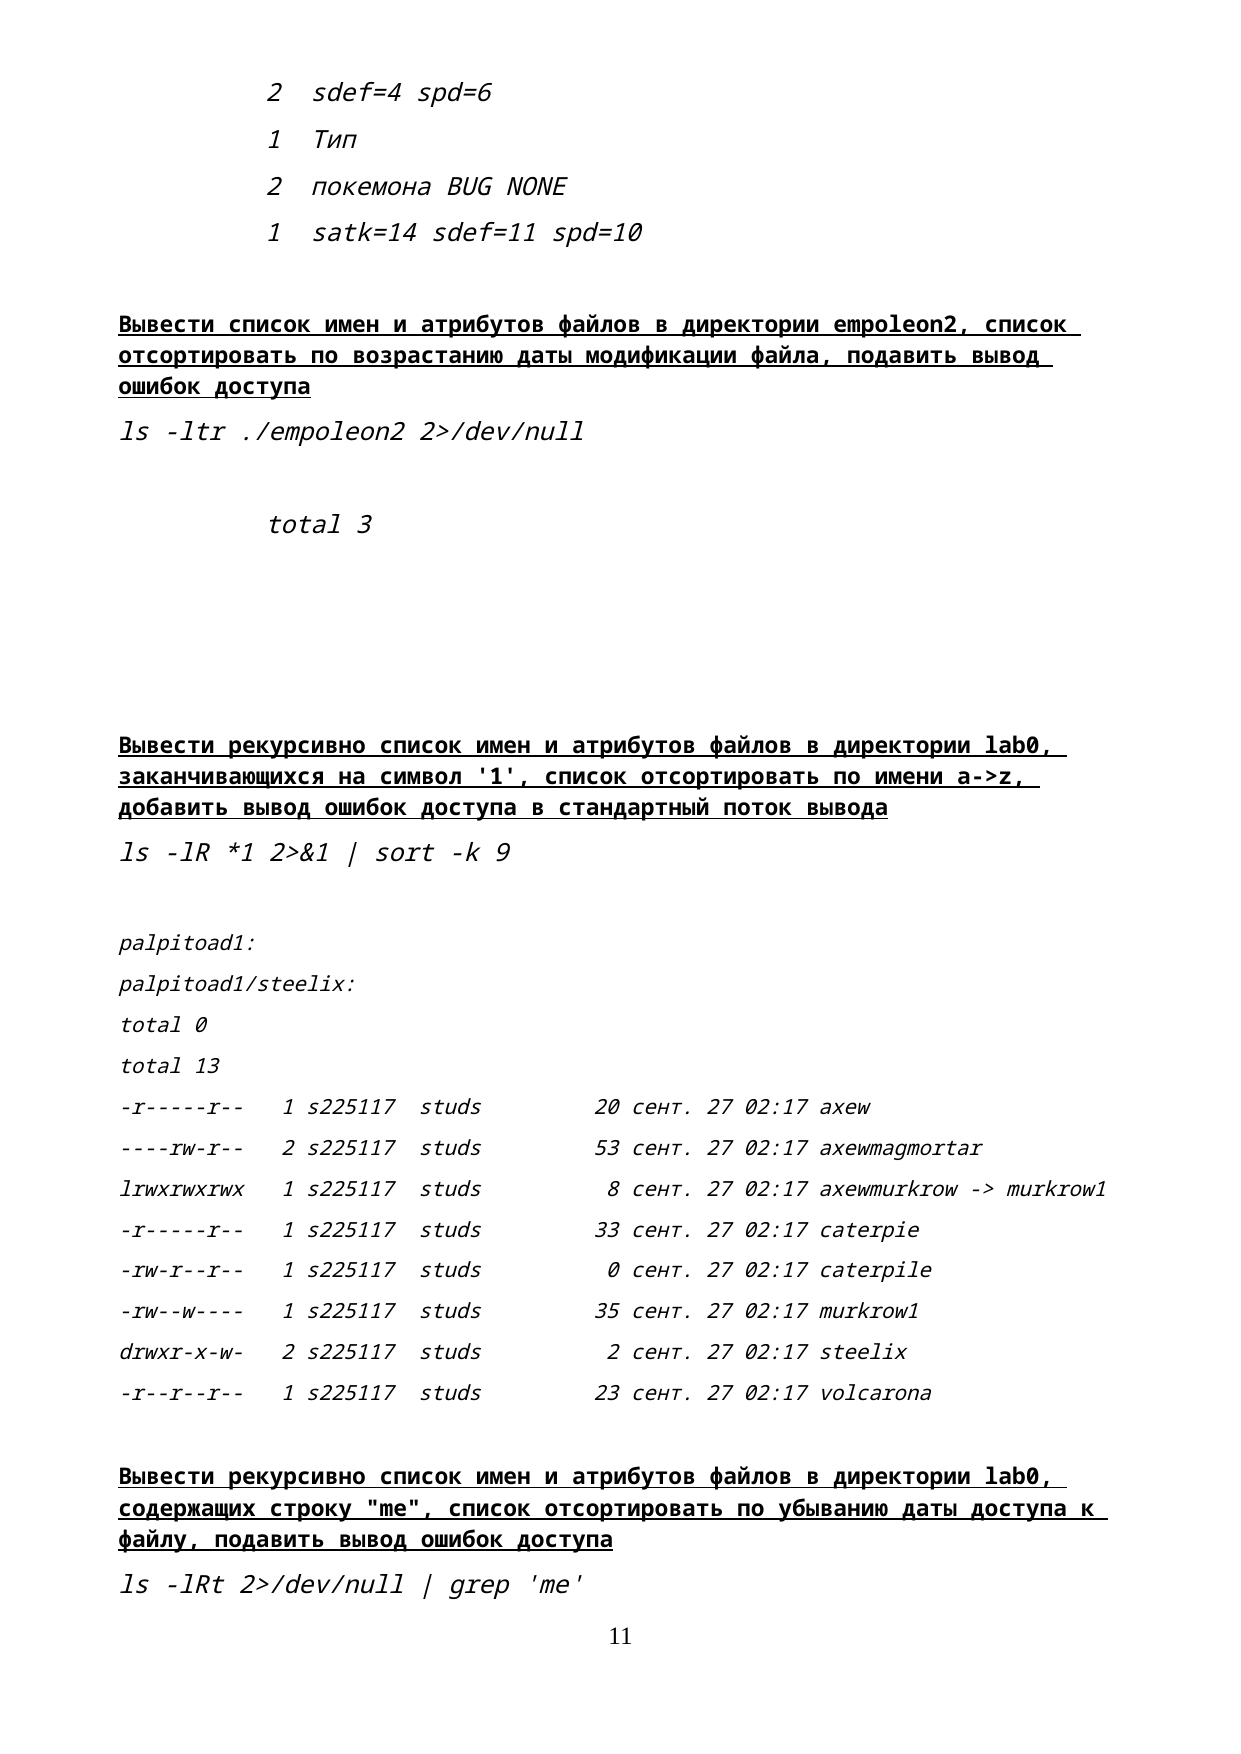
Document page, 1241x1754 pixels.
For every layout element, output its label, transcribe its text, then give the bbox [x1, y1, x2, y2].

text -rw-r--r-- 1 s225117 studs 0 сент. 27 02:17 caterpile [118, 1256, 1122, 1284]
text -r-----r-- 1 s225117 studs 20 сент. 27 02:17 axew [118, 1092, 1122, 1120]
text Вывести рекурсивно список имен и атрибутов файлов в директории lab0, содержащих строку "me", список отсортировать по убыванию даты доступа к файлу, подавить вывод ошибок доступа [118, 1460, 1122, 1554]
text total 0 [118, 1010, 1122, 1038]
text total 13 [118, 1051, 1122, 1079]
list satk=14 sdef=11 spd=10 [265, 215, 1122, 249]
text -r-----r-- 1 s225117 studs 33 сент. 27 02:17 caterpie [118, 1215, 1122, 1243]
text palpitoad1/steelix: [118, 969, 1122, 997]
text 2 покемона BUG NONE [118, 168, 1122, 202]
text -r--r--r-- 1 s225117 studs 23 сент. 27 02:17 volcarona [118, 1378, 1122, 1407]
text drwxr-x-w- 2 s225117 studs 2 сент. 27 02:17 steelix [118, 1337, 1122, 1366]
text Вывести список имен и атрибутов файлов в директории empoleon2, список отсортировать по возрастанию даты модификации файла, подавить вывод ошибок доступа [118, 308, 1122, 402]
text ls -lR *1 2>&1 | sort -k 9 [118, 835, 1122, 869]
text -rw--w---- 1 s225117 studs 35 сент. 27 02:17 murkrow1 [118, 1297, 1122, 1325]
text 2 sdef=4 spd=6 [118, 75, 1122, 109]
text palpitoad1: [118, 928, 1122, 957]
text ls -lRt 2>/dev/null | grep 'me' [118, 1567, 1122, 1601]
text ----rw-r-- 2 s225117 studs 53 сент. 27 02:17 axewmagmortar [118, 1133, 1122, 1161]
text total 3 [118, 507, 1122, 541]
text lrwxrwxrwx 1 s225117 studs 8 сент. 27 02:17 axewmurkrow -> murkrow1 [118, 1174, 1122, 1202]
text 1 Тип [118, 122, 1122, 156]
text Вывести рекурсивно список имен и атрибутов файлов в директории lab0, заканчивающихся на символ '1', список отсортировать по имени a->z, добавить вывод ошибок доступа в стандартный поток вывода [118, 729, 1122, 822]
text ls -ltr ./empoleon2 2>/dev/null [118, 414, 1122, 448]
